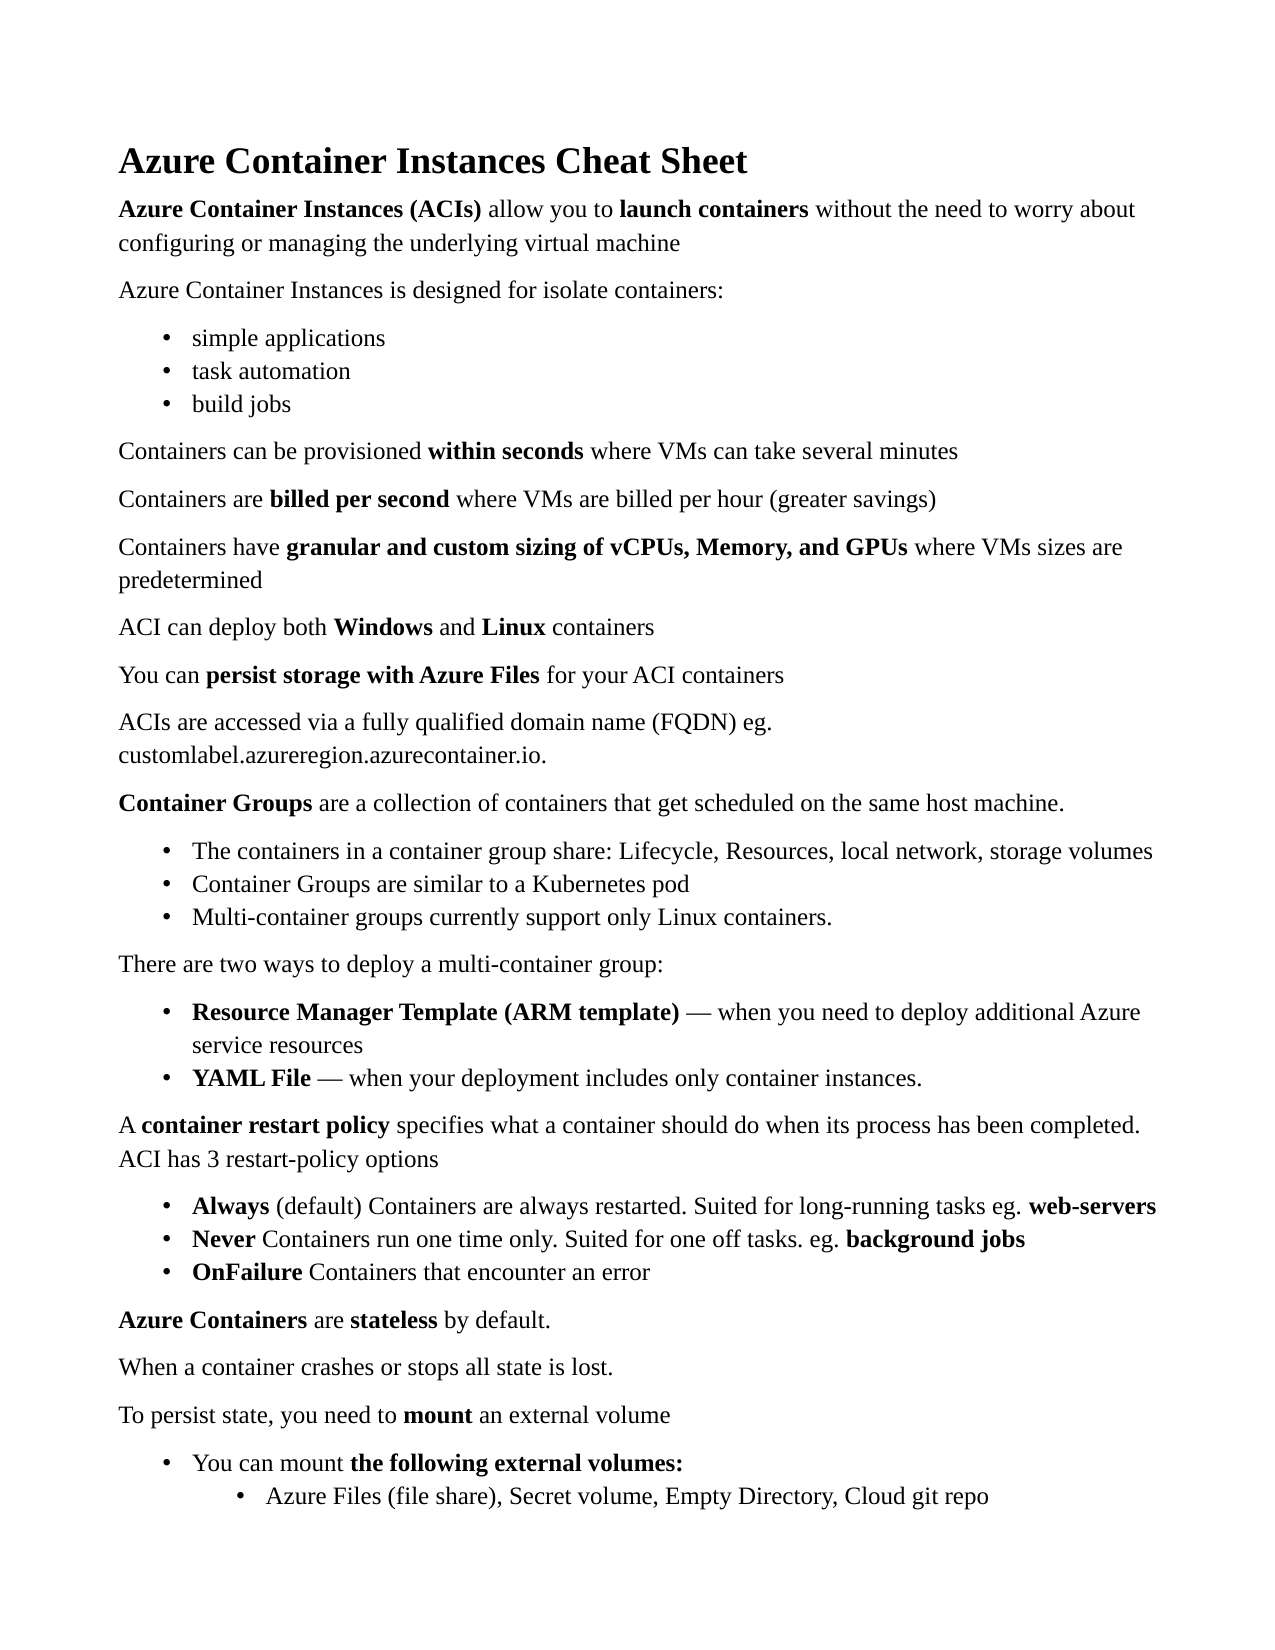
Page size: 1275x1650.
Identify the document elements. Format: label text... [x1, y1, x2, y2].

list YAML File — when your deployment includes only container instances.​ [162, 1063, 1157, 1092]
list Never Containers run one time only. Suited for one off tasks. eg. background jobs​ [162, 1224, 1157, 1253]
list build jobs​ [162, 389, 1157, 418]
text Containers can be provisioned within seconds where VMs can take several minutes​ [118, 436, 1157, 465]
text Container Groups are a collection of containers that get scheduled on the same host machine.​ [118, 788, 1157, 817]
text There are two ways to deploy a multi-container group:​ [118, 949, 1157, 978]
list simple applications​ [162, 323, 1157, 352]
list Multi-container groups currently support only Linux containers.​ [162, 902, 1157, 931]
text You can persist storage with Azure Files for your ACI containers​ [118, 660, 1157, 689]
text Azure Container Instances is designed for isolate containers:​ [118, 275, 1157, 304]
list OnFailure Containers that encounter an error​ [162, 1257, 1157, 1286]
text When a container crashes or stops all state is lost.​ [118, 1352, 1157, 1381]
list Container Groups are similar to a Kubernetes pod​ [162, 869, 1157, 897]
list The containers in a container group share: Lifecycle, Resources, local network, storage volumes​ [162, 836, 1157, 864]
list Azure Files (file share), Secret volume, Empty Directory, Cloud git repo​ [236, 1481, 1157, 1509]
text Containers have granular and custom sizing of vCPUs, Memory, and GPUs where VMs sizes are predetermined​ [118, 532, 1157, 593]
subtitle Azure Container Instances Cheat Sheet​ [118, 139, 1157, 182]
text ACI can deploy both Windows and Linux containers​ [118, 612, 1157, 641]
list task automation ​ [162, 356, 1157, 384]
list Resource Manager Template (ARM template) — when you need to deploy additional Azure service resources​ [162, 997, 1157, 1059]
list You can mount the following external volumes:​ [162, 1448, 1157, 1476]
list Always (default) Containers are always restarted. Suited for long-running tasks eg. web-servers​ [162, 1191, 1157, 1220]
text ACIs are accessed via a fully qualified domain name (FQDN) eg. customlabel.azureregion.azurecontainer.io.​ [118, 707, 1157, 769]
text A container restart policy specifies what a container should do when its process has been completed. ACI has 3 restart-policy options​ [118, 1111, 1157, 1172]
text Azure Containers are stateless by default.​ [118, 1305, 1157, 1334]
text Containers are billed per second where VMs are billed per hour (greater savings)​ [118, 484, 1157, 513]
text To persist state, you need to mount an external volume​ [118, 1400, 1157, 1429]
text Azure Container Instances (ACIs) allow you to launch containers without the need to worry about configuring or managing the underlying virtual machine​ [118, 194, 1157, 256]
